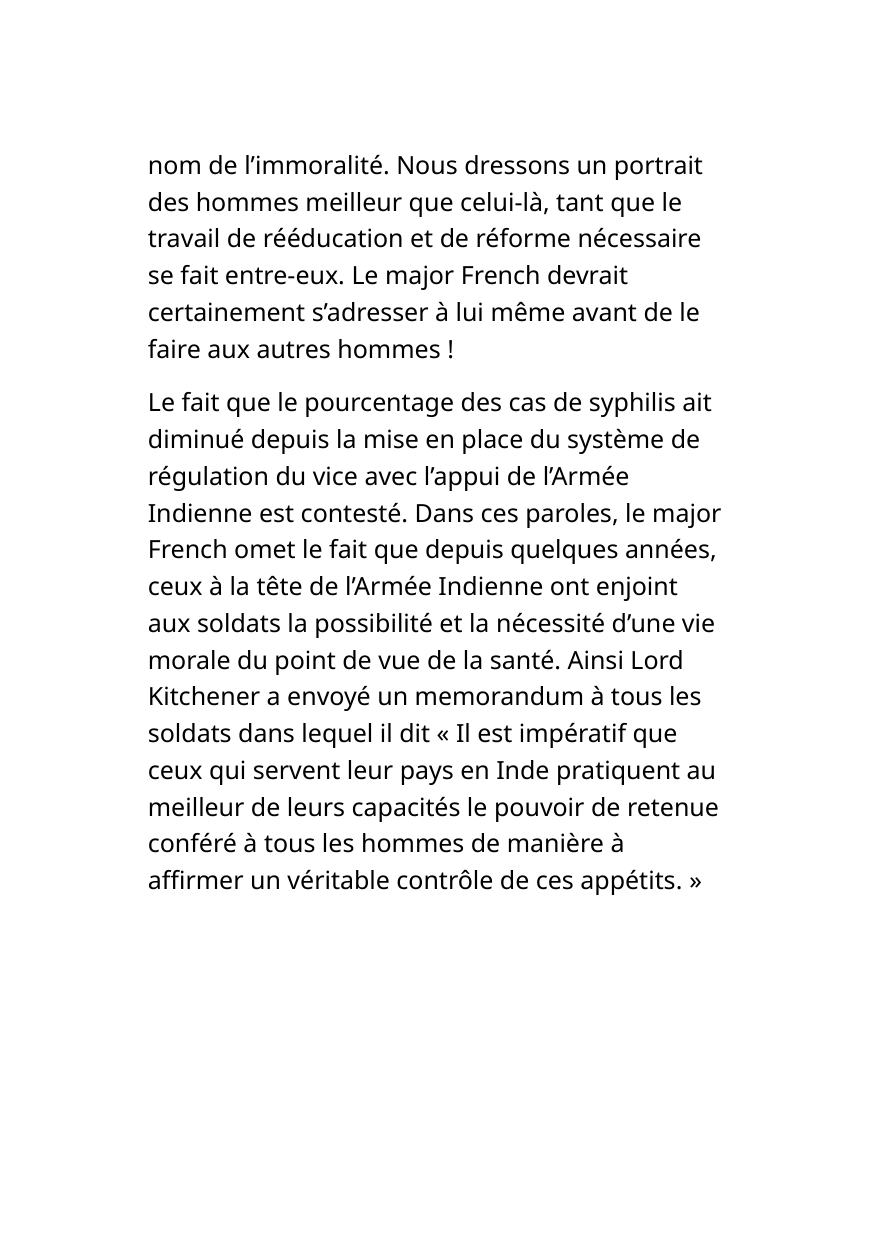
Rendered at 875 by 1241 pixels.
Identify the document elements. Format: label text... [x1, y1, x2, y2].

text nom de l’immoralité. Nous dressons un portrait des hommes meilleur que celui-là, tant que le travail de rééducation et de réforme nécessaire se fait entre-eux. Le major French devrait certainement s’adresser à lui même avant de le faire aux autres hommes ! [148, 148, 726, 366]
text Le fait que le pourcentage des cas de syphilis ait diminué depuis la mise en place du système de régulation du vice avec l’appui de l’Armée Indienne est contesté. Dans ces paroles, le major French omet le fait que depuis quelques années, ceux à la tête de l’Armée Indienne ont enjoint aux soldats la possibilité et la nécessité d’une vie morale du point de vue de la santé. Ainsi Lord Kitchener a envoyé un memorandum à tous les soldats dans lequel il dit « Il est impératif que ceux qui servent leur pays en Inde pratiquent au meilleur de leurs capacités le pouvoir de retenue conféré à tous les hommes de manière à affirmer un véritable contrôle de ces appétits. » [148, 385, 726, 897]
